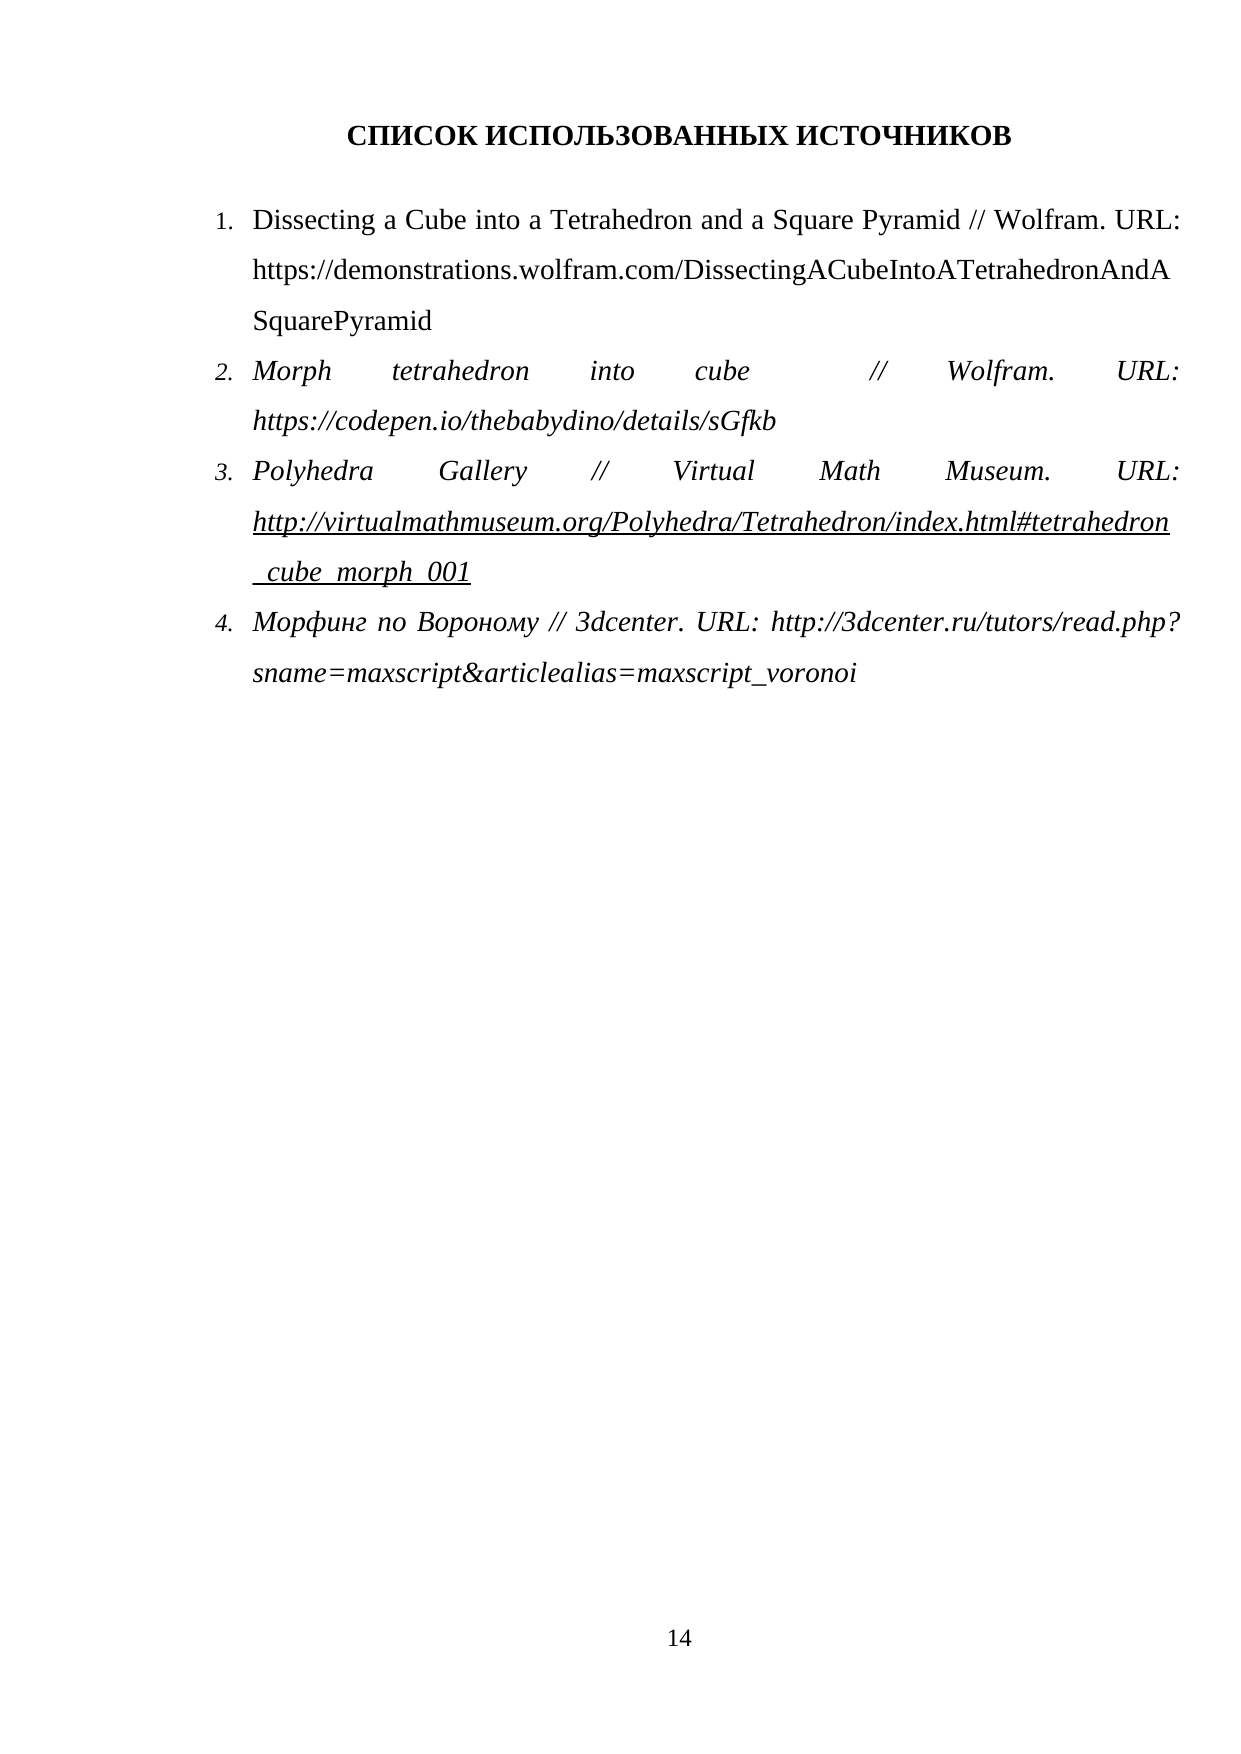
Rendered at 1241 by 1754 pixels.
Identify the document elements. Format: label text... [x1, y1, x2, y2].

subtitle Morph tetrahedron into cube // Wolfram. URL: https://codepen.io/thebabydino/details/sGfkb [215, 353, 1181, 437]
list Dissecting a Cube into a Tetrahedron and a Square Pyramid // Wolfram. URL: https://demonstrations.wolfram.com/DissectingACubeIntoATetrahedronAndASquarePyramid [215, 202, 1181, 336]
subtitle Polyhedra Gallery // Virtual Math Museum. URL: http://virtualmathmuseum.org/Polyhedra/Tetrahedron/index.html#tetrahedron_cube_morph_001 [215, 453, 1181, 588]
text список использованных источников [177, 118, 1181, 152]
subtitle Морфинг по Вороному // 3dcenter. URL: http://3dcenter.ru/tutors/read.php?sname=maxscript&articlealias=maxscript_voronoi [215, 604, 1181, 688]
